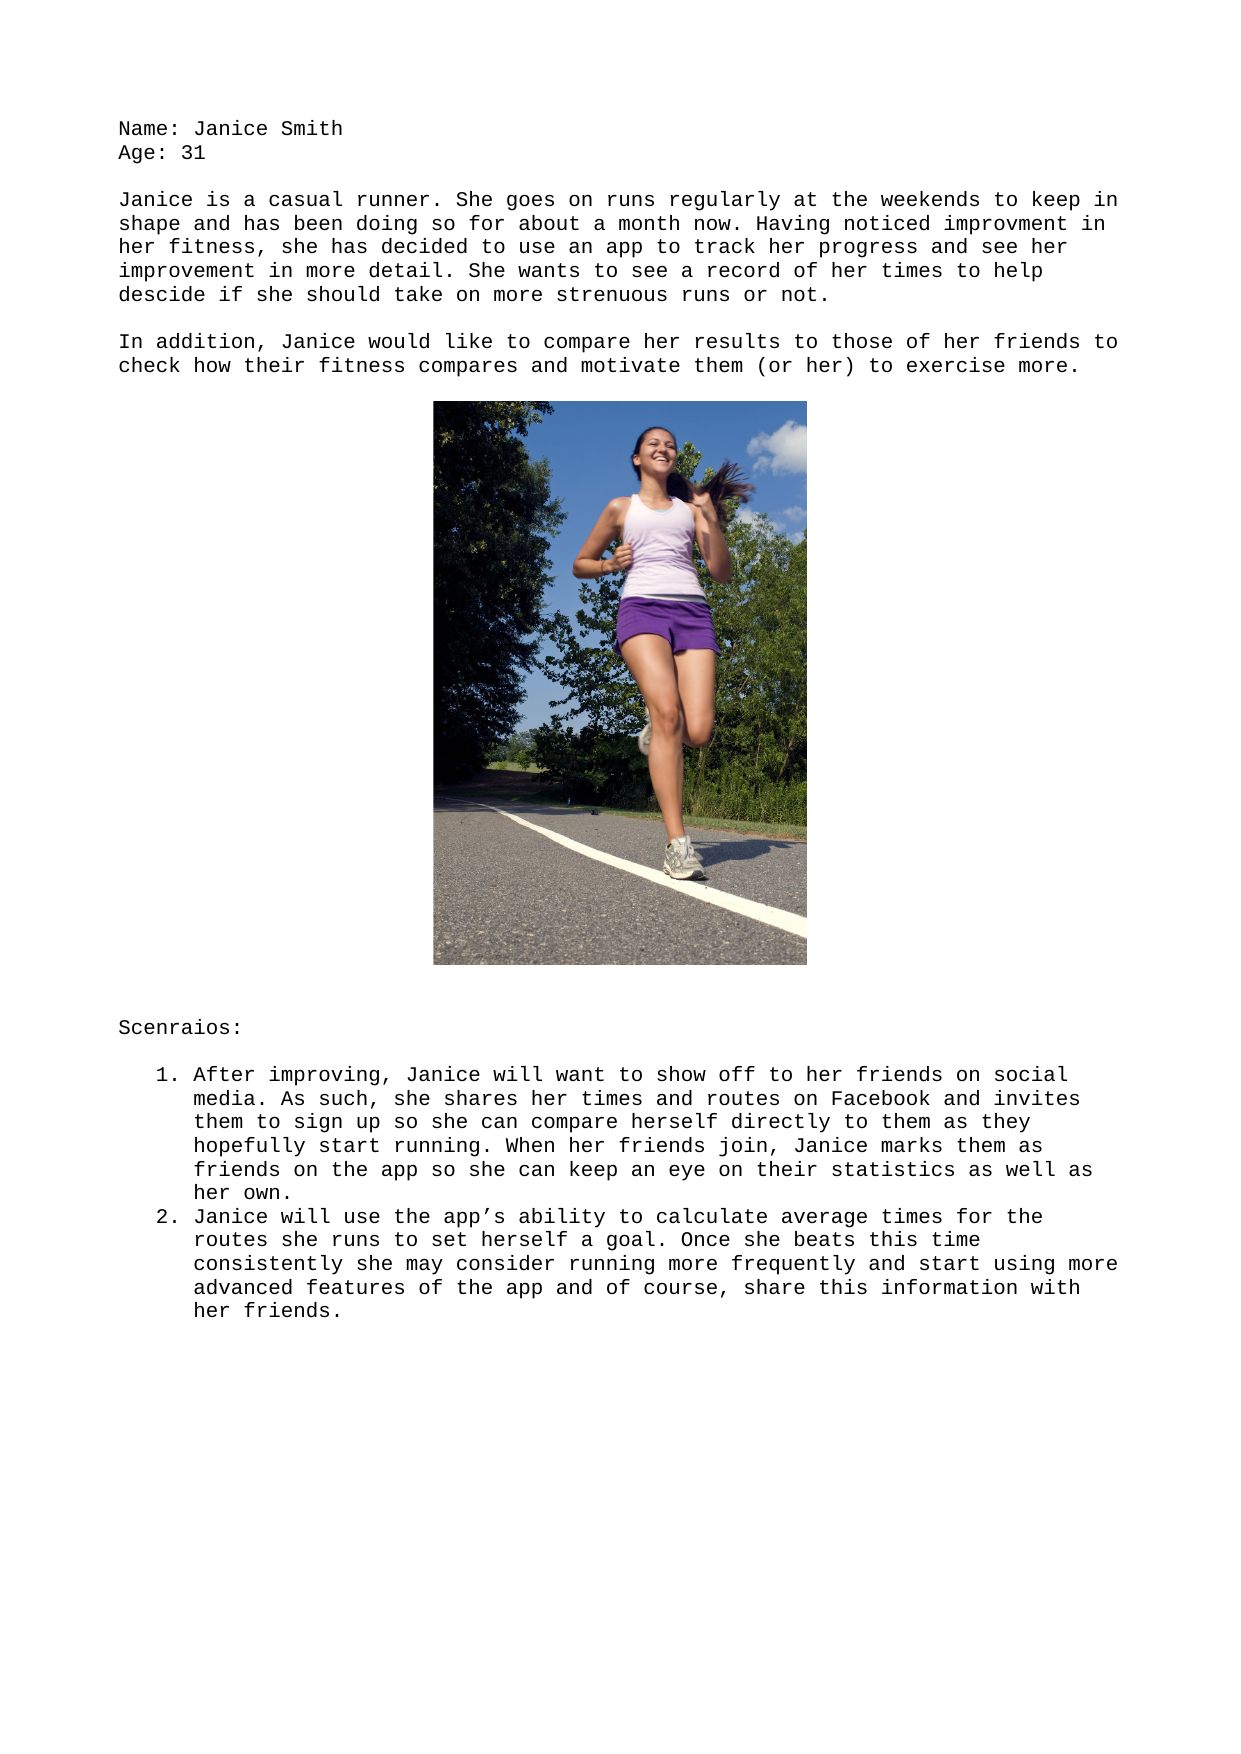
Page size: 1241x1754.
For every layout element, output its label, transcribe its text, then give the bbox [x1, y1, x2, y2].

list Janice will use the app’s ability to calculate average times for the routes she runs to set herself a goal. Once she beats this time consistently she may consider running more frequently and start using more advanced features of the app and of course, share this information with her friends. [156, 1206, 1122, 1324]
picture [433, 401, 807, 965]
text Age: 31 [118, 142, 1122, 165]
list After improving, Janice will want to show off to her friends on social media. As such, she shares her times and routes on Facebook and invites them to sign up so she can compare herself directly to them as they hopefully start running. When her friends join, Janice marks them as friends on the app so she can keep an eye on their statistics as well as her own. [156, 1064, 1122, 1206]
text Scenraios: [118, 1017, 1122, 1040]
text Name: Janice Smith [118, 118, 1122, 142]
text In addition, Janice would like to compare her results to those of her friends to check how their fitness compares and motivate them (or her) to exercise more. [118, 331, 1122, 378]
text Janice is a casual runner. She goes on runs regularly at the weekends to keep in shape and has been doing so for about a month now. Having noticed improvment in her fitness, she has decided to use an app to track her progress and see her improvement in more detail. She wants to see a record of her times to help descide if she should take on more strenuous runs or not. [118, 189, 1122, 307]
